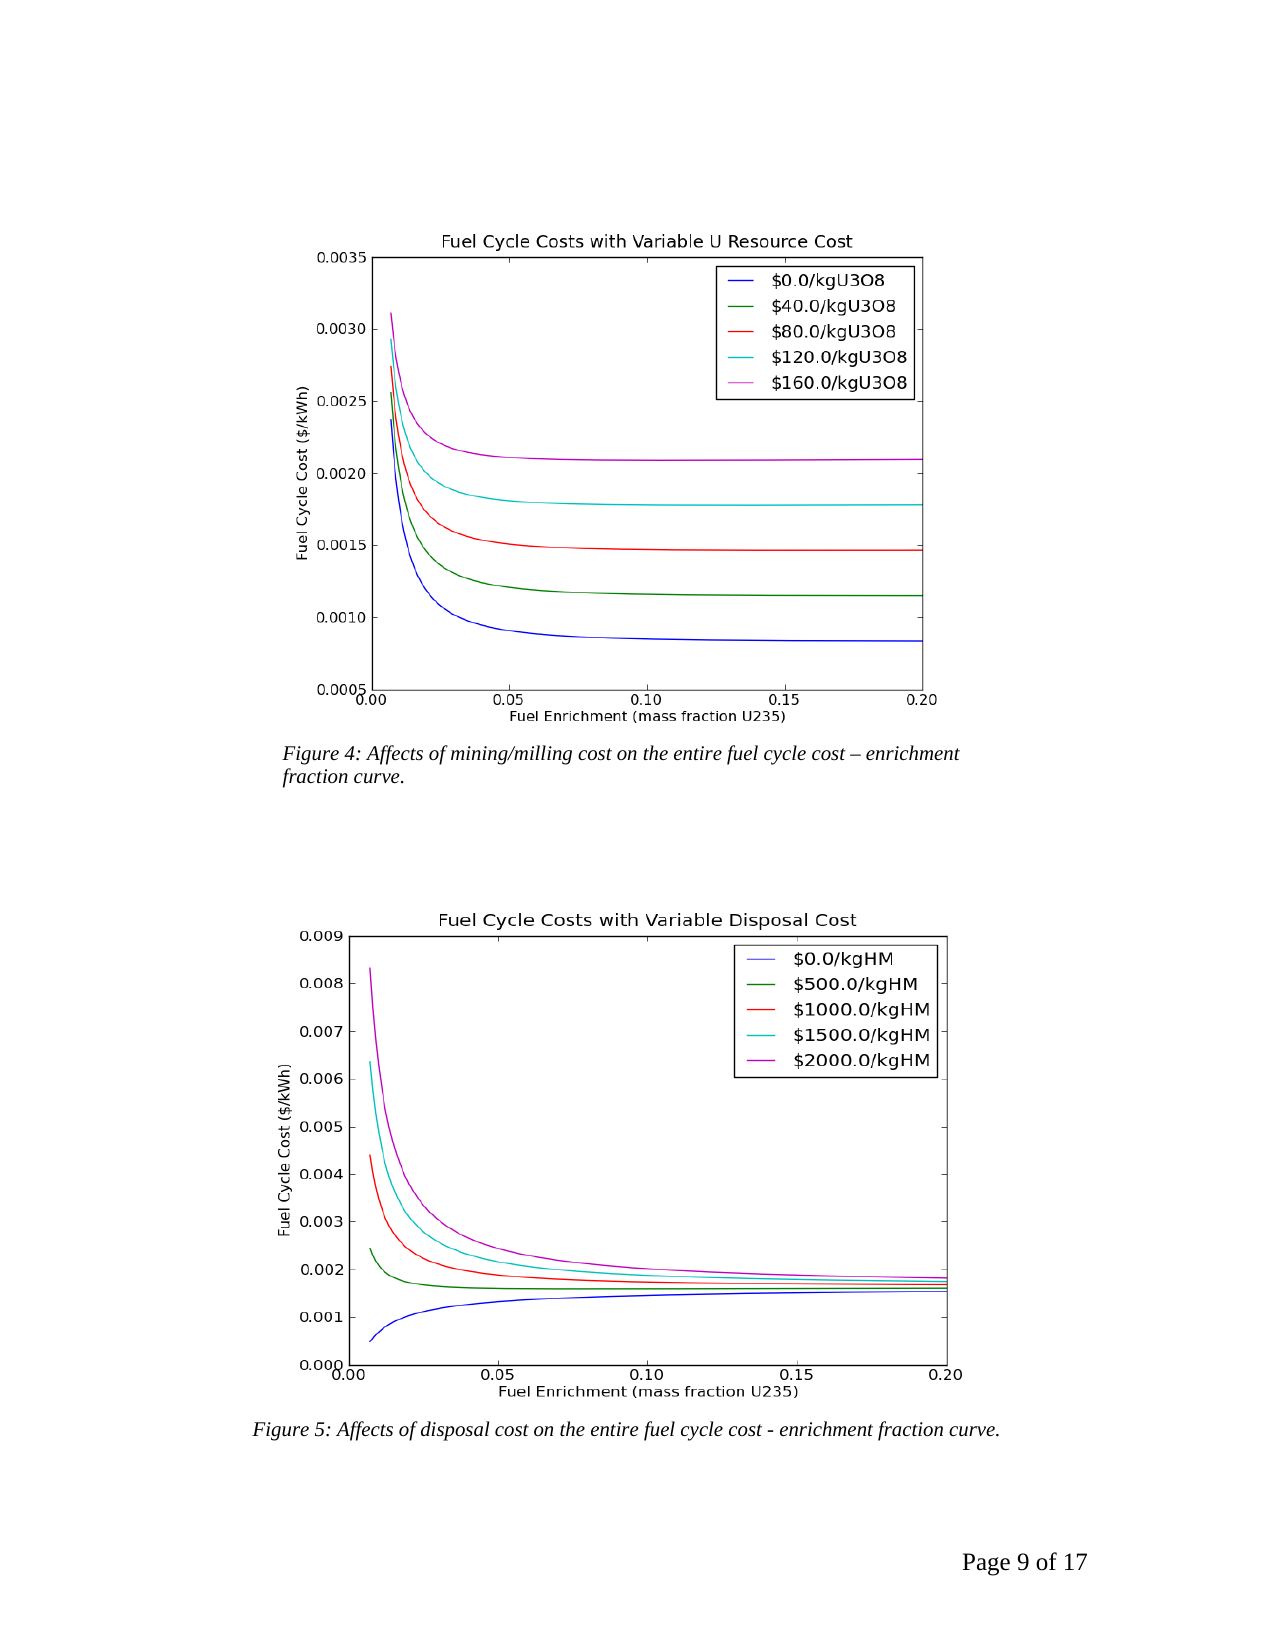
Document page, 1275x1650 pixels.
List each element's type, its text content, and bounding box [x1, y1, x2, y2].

picture [282, 203, 993, 743]
text Figure 5: Affects of disposal cost on the entire fuel cycle cost - enrichment fraction curve. [252, 1418, 1023, 1441]
picture [252, 882, 1023, 1418]
text Figure 4: Affects of mining/milling cost on the entire fuel cycle cost – enrichment fraction curve. [282, 743, 993, 788]
